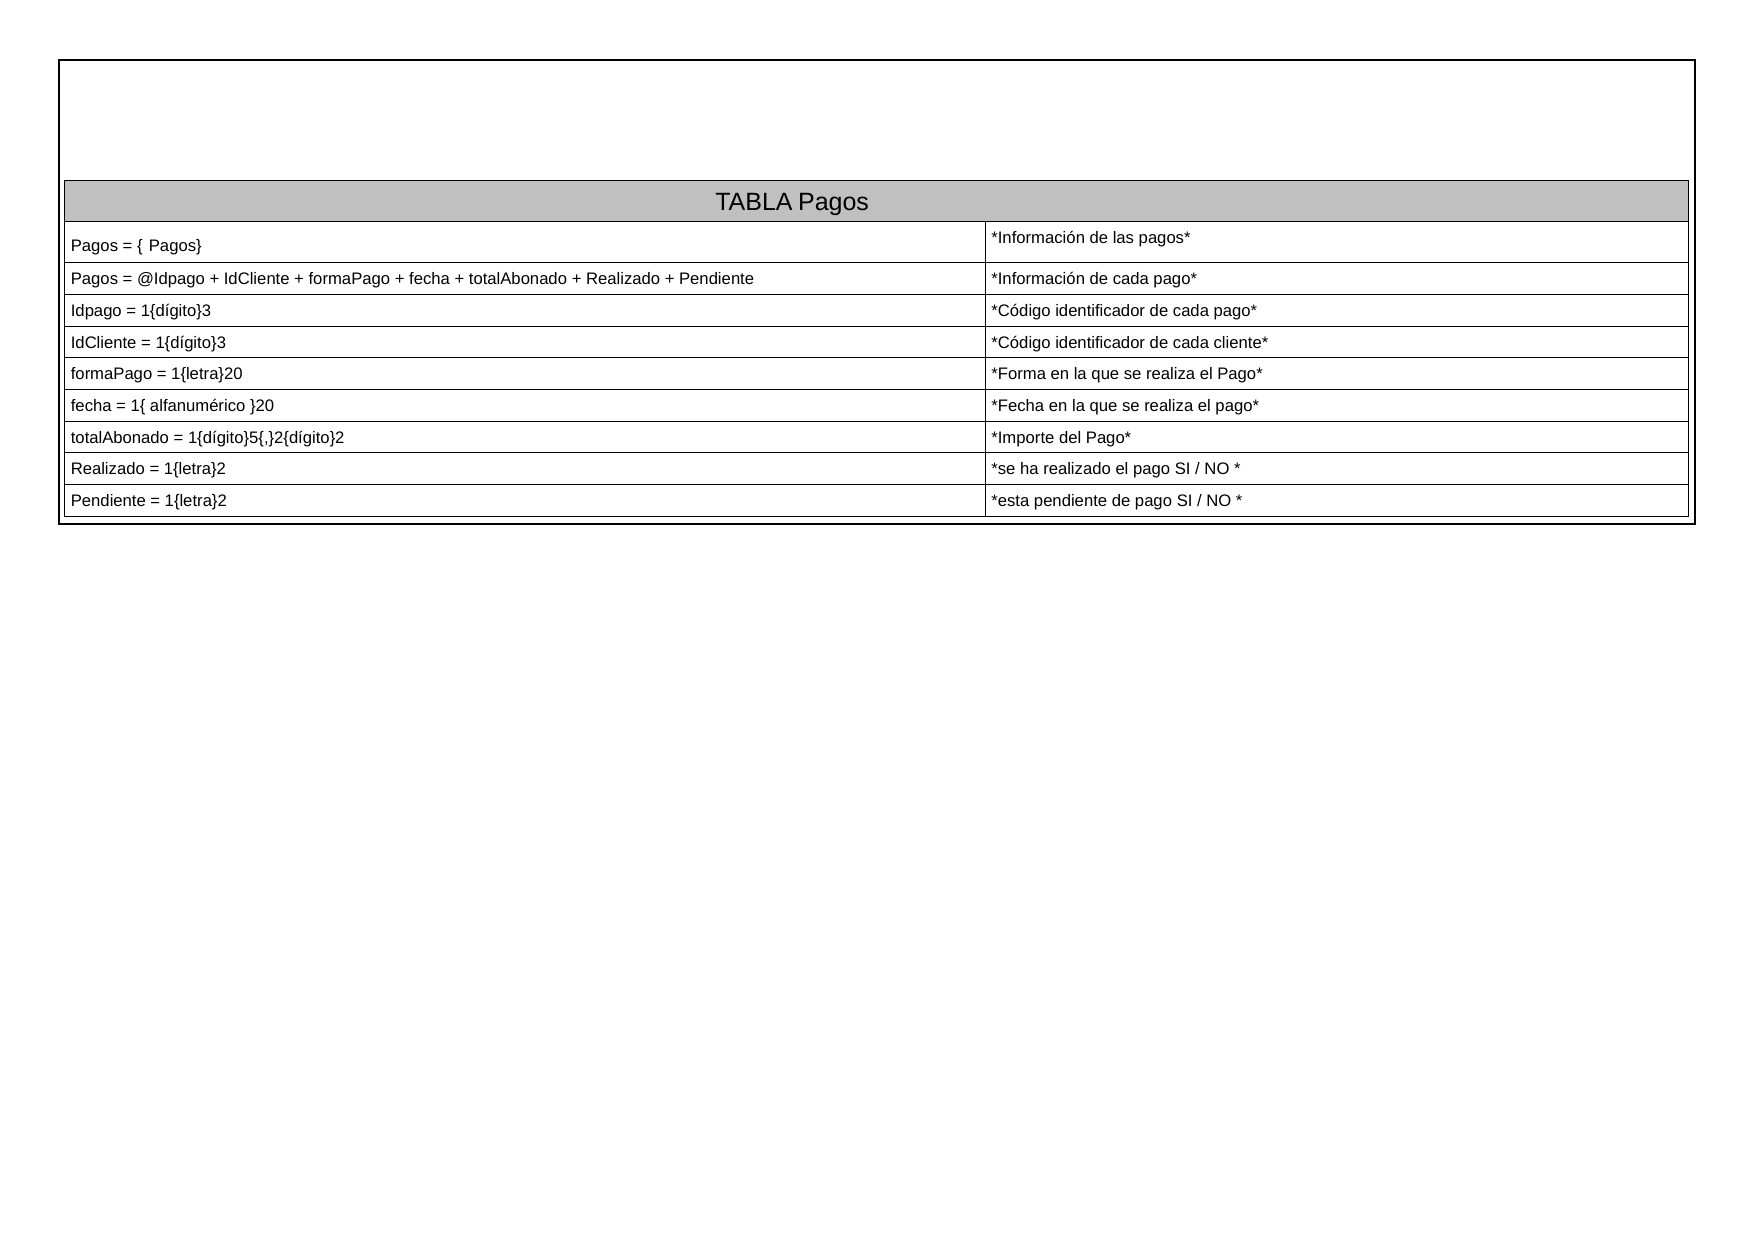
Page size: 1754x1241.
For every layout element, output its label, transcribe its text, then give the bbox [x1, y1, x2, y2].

table_cell formaPago = 1{letra}20 [65, 358, 985, 389]
table_cell *Información de las pagos* [986, 222, 1688, 262]
table_cell Idpago = 1{dígito}3 [65, 295, 985, 326]
table_cell fecha = 1{ alfanumérico }20 [65, 390, 985, 421]
table_cell Pagos = { Pagos} [65, 222, 985, 262]
table_cell *Información de cada pago* [986, 263, 1688, 294]
table_cell *Importe del Pago* [986, 422, 1688, 452]
table_cell *esta pendiente de pago SI / NO * [986, 485, 1688, 516]
table_cell *Fecha en la que se realiza el pago* [986, 390, 1688, 421]
table_cell Realizado = 1{letra}2 [65, 453, 985, 484]
table_cell IdCliente = 1{dígito}3 [65, 327, 985, 357]
table_cell [60, 61, 1694, 522]
table_cell *Código identificador de cada cliente* [986, 327, 1688, 357]
table_cell Pendiente = 1{letra}2 [65, 485, 985, 516]
table_cell *se ha realizado el pago SI / NO * [986, 453, 1688, 484]
table_header TABLA Pagos [65, 181, 1688, 221]
table_cell *Forma en la que se realiza el Pago* [986, 358, 1688, 389]
table_cell Pagos = @Idpago + IdCliente + formaPago + fecha + totalAbonado + Realizado + Pendiente [65, 263, 985, 294]
table_cell *Código identificador de cada pago* [986, 295, 1688, 326]
table_cell totalAbonado = 1{dígito}5{,}2{dígito}2 [65, 422, 985, 452]
